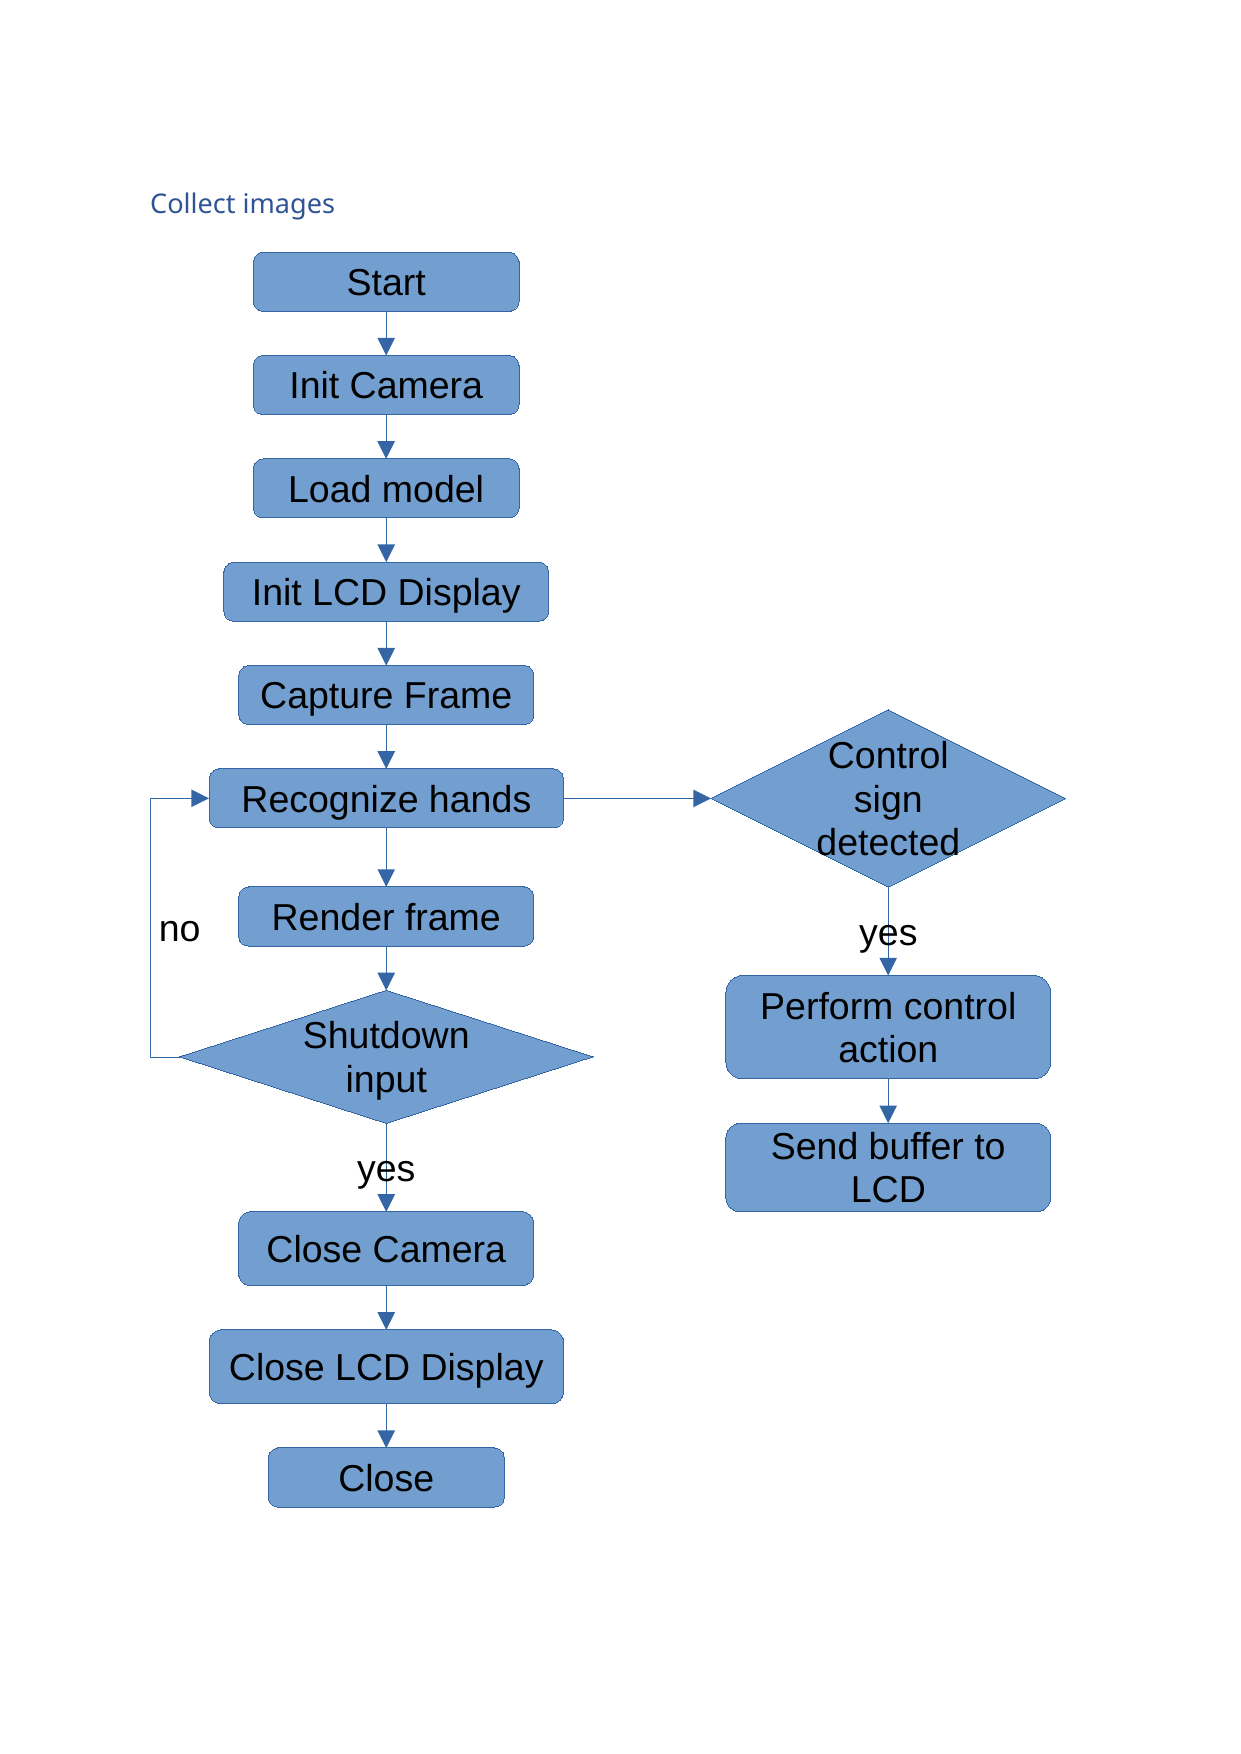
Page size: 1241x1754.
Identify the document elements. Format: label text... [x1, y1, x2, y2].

subtitle Collect images [150, 185, 1090, 222]
